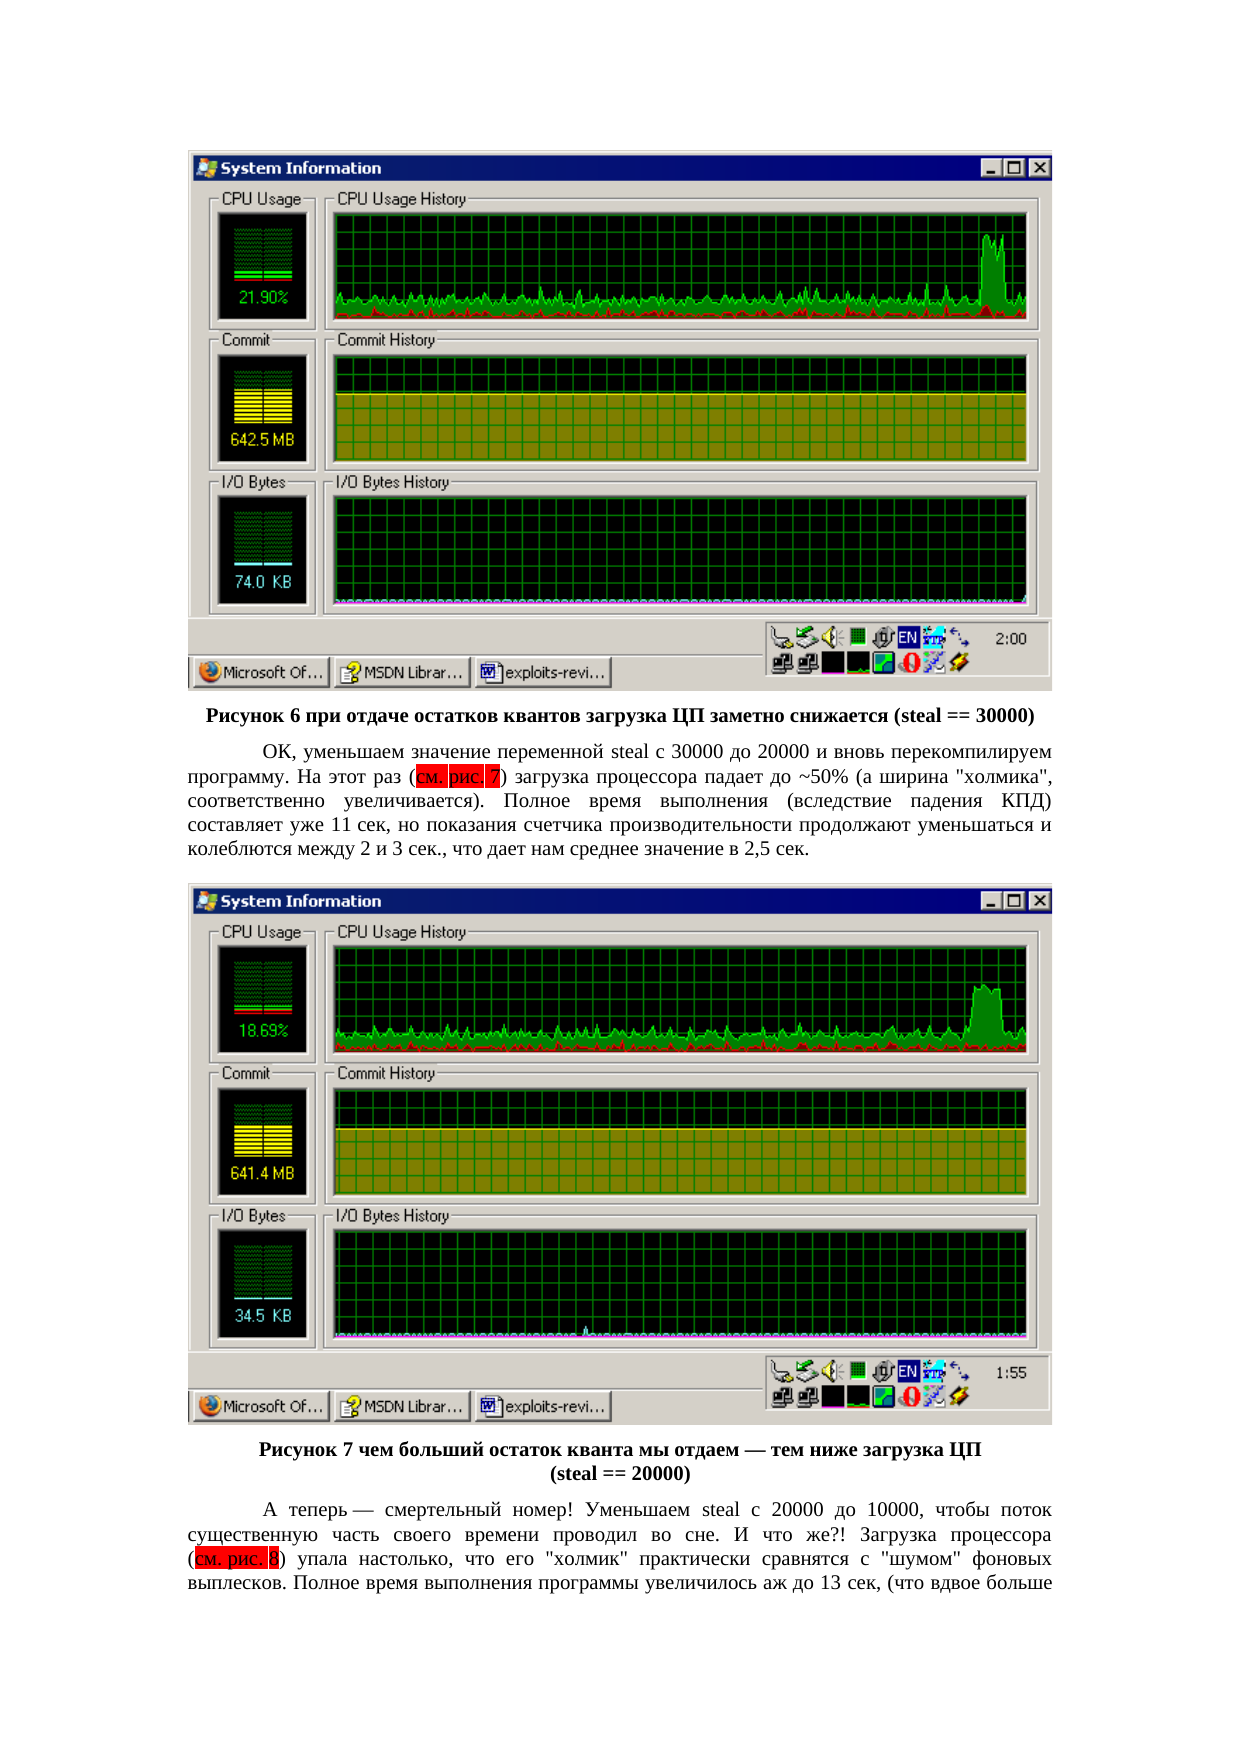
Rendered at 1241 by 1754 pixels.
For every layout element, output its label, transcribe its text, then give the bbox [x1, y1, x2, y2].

text ОК, уменьшаем значение переменной steal с 30000 до 20000 и вновь перекомпилируем программу. На этот раз (см. рис. 7) загрузка процессора падает до ~50% (а ширина "холмика", соответственно увеличивается). Полное время выполнения (вследствие падения КПД) составляет уже 11 сек, но показания счетчика производительности продолжают уменьшаться и колеблются между 2 и 3 сек., что дает нам среднее значение в 2,5 сек. [187, 739, 1053, 860]
text Рисунок 7 чем больший остаток кванта мы отдаем — тем ниже загрузка ЦП (steal == 20000) [187, 1437, 1053, 1485]
picture [188, 883, 1053, 1425]
text Рисунок 6 при отдаче остатков квантов загрузка ЦП заметно снижается (steal == 30000) [187, 703, 1053, 727]
picture [188, 150, 1053, 691]
text А теперь — смертельный номер! Уменьшаем steal с 20000 до 10000, чтобы поток существенную часть своего времени проводил во сне. И что же?! Загрузка процессора (см. рис. 8) упала настолько, что его "холмик" практически сравнятся с "шумом" фоновых выплесков. Полное время выполнения программы увеличилось аж до 13 сек, (что вдвое больше [187, 1497, 1053, 1594]
